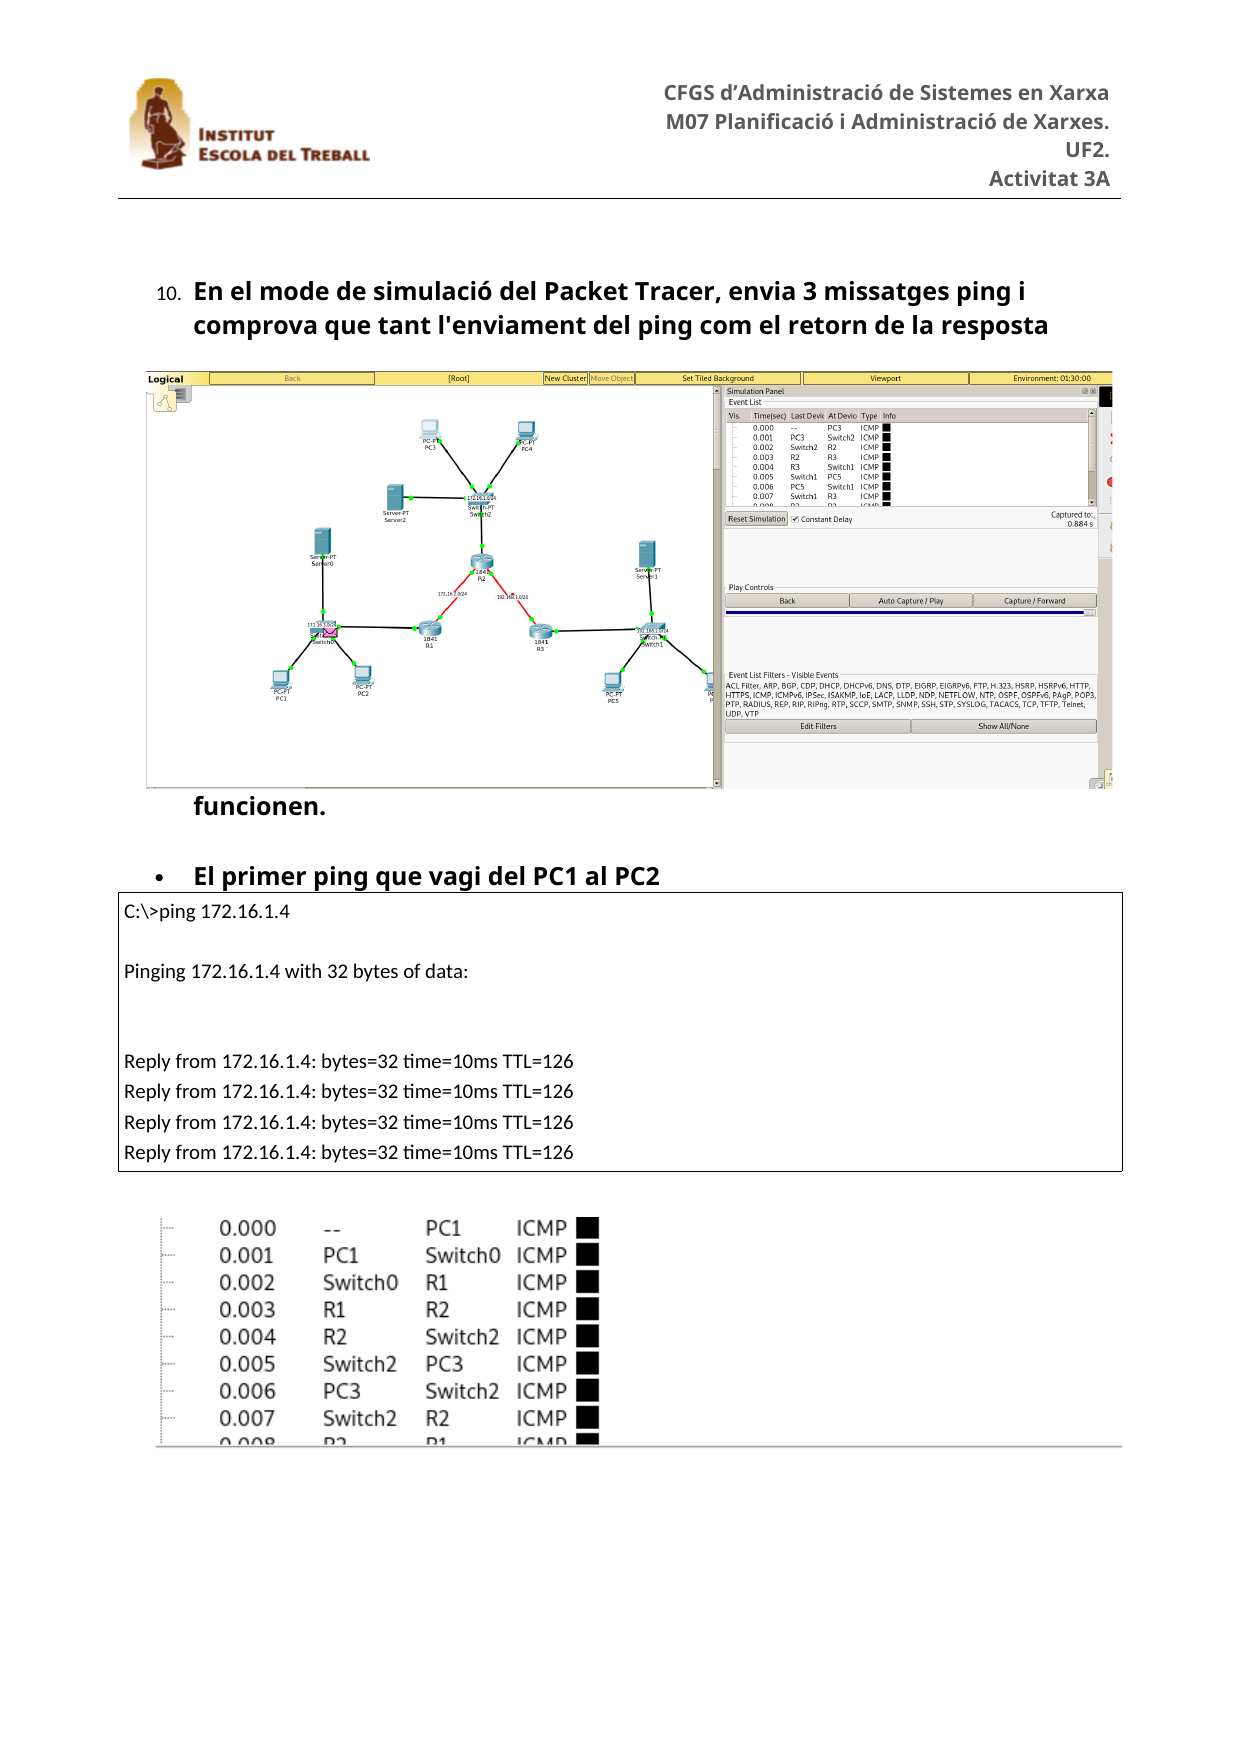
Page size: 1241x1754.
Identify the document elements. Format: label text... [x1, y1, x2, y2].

picture [155, 1217, 1123, 1449]
list El primer ping que vagi del PC1 al PC2 [156, 858, 1122, 892]
list En el mode de simulació del Packet Tracer, envia 3 missatges ping i comprova que tant l'enviament del ping com el retorn de la resposta funcionen. [156, 274, 1122, 848]
picture [146, 371, 1113, 789]
table_header C:\>ping 172.16.1.4 Pinging 172.16.1.4 with 32 bytes of data: Reply from 172.16.1.4: bytes=32 time=10ms TTL=126 Reply from 172.16.1.4: bytes=32 time=10ms TTL=126 Reply from 172.16.1.4: bytes=32 time=10ms TTL=126 Reply from 172.16.1.4: bytes=32 time=10ms TTL=126 [119, 893, 1122, 1171]
picture [129, 78, 370, 170]
